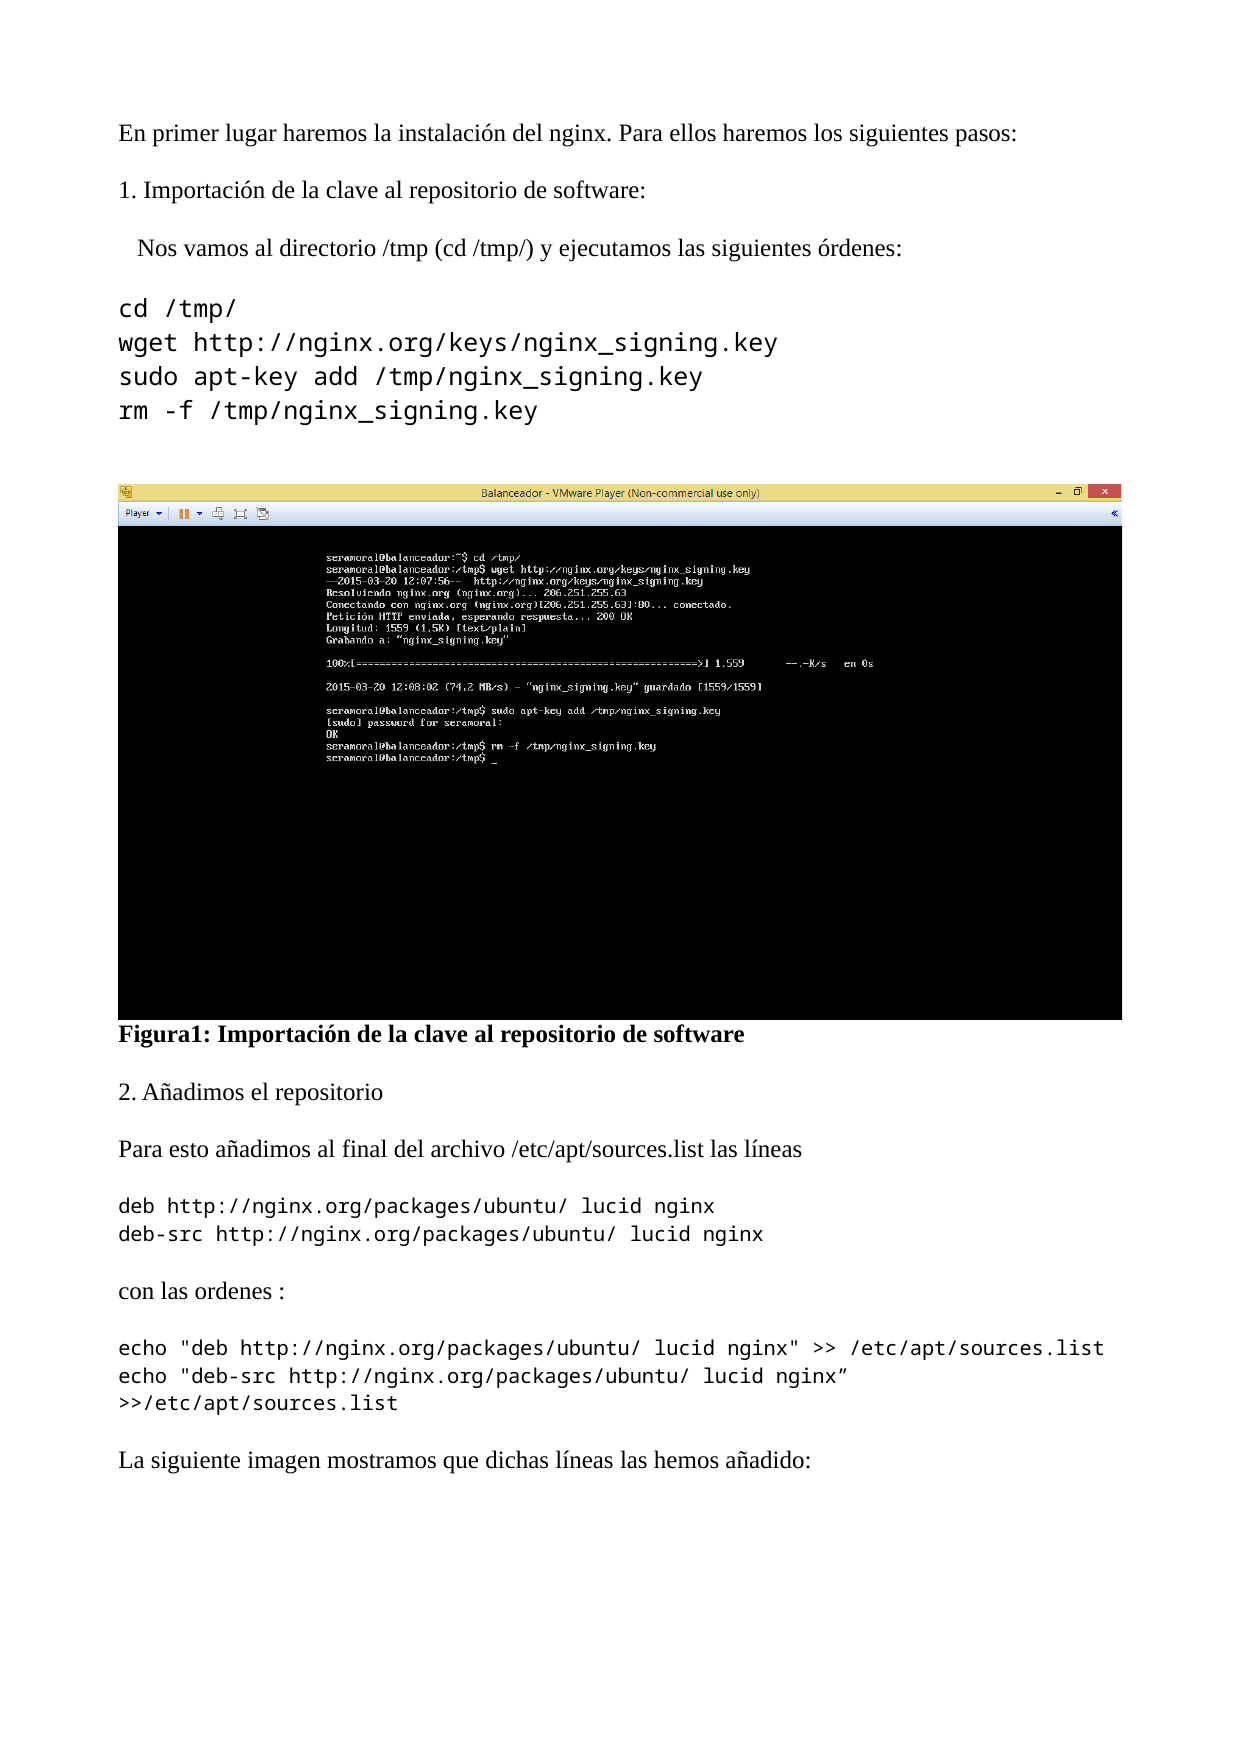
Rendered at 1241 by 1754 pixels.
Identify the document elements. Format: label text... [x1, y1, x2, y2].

text echo "deb-src http://nginx.org/packages/ubuntu/ lucid nginx” >>/etc/apt/sources.list [118, 1361, 1122, 1417]
text con las ordenes : [118, 1276, 1122, 1305]
picture [118, 484, 1123, 1020]
text En primer lugar haremos la instalación del nginx. Para ellos haremos los siguientes pasos: [118, 118, 1122, 147]
text Para esto añadimos al final del archivo /etc/apt/sources.list las líneas [118, 1134, 1122, 1163]
text sudo apt-key add /tmp/nginx_signing.key [118, 359, 1122, 393]
text echo "deb http://nginx.org/packages/ubuntu/ lucid nginx" >> /etc/apt/sources.list [118, 1333, 1122, 1361]
text rm -f /tmp/nginx_signing.key [118, 393, 1122, 427]
text deb-src http://nginx.org/packages/ubuntu/ lucid nginx [118, 1219, 1122, 1247]
text 1. Importación de la clave al repositorio de software: [118, 176, 1122, 204]
text cd /tmp/ [118, 291, 1122, 325]
text deb http://nginx.org/packages/ubuntu/ lucid nginx [118, 1192, 1122, 1219]
text 2. Añadimos el repositorio [118, 1077, 1122, 1106]
text Nos vamos al directorio /tmp (cd /tmp/) y ejecutamos las siguientes órdenes: [118, 233, 1122, 262]
text La siguiente imagen mostramos que dichas líneas las hemos añadido: [118, 1445, 1122, 1474]
text Figura1: Importación de la clave al repositorio de software [118, 1020, 1122, 1048]
text wget http://nginx.org/keys/nginx_signing.key [118, 325, 1122, 359]
